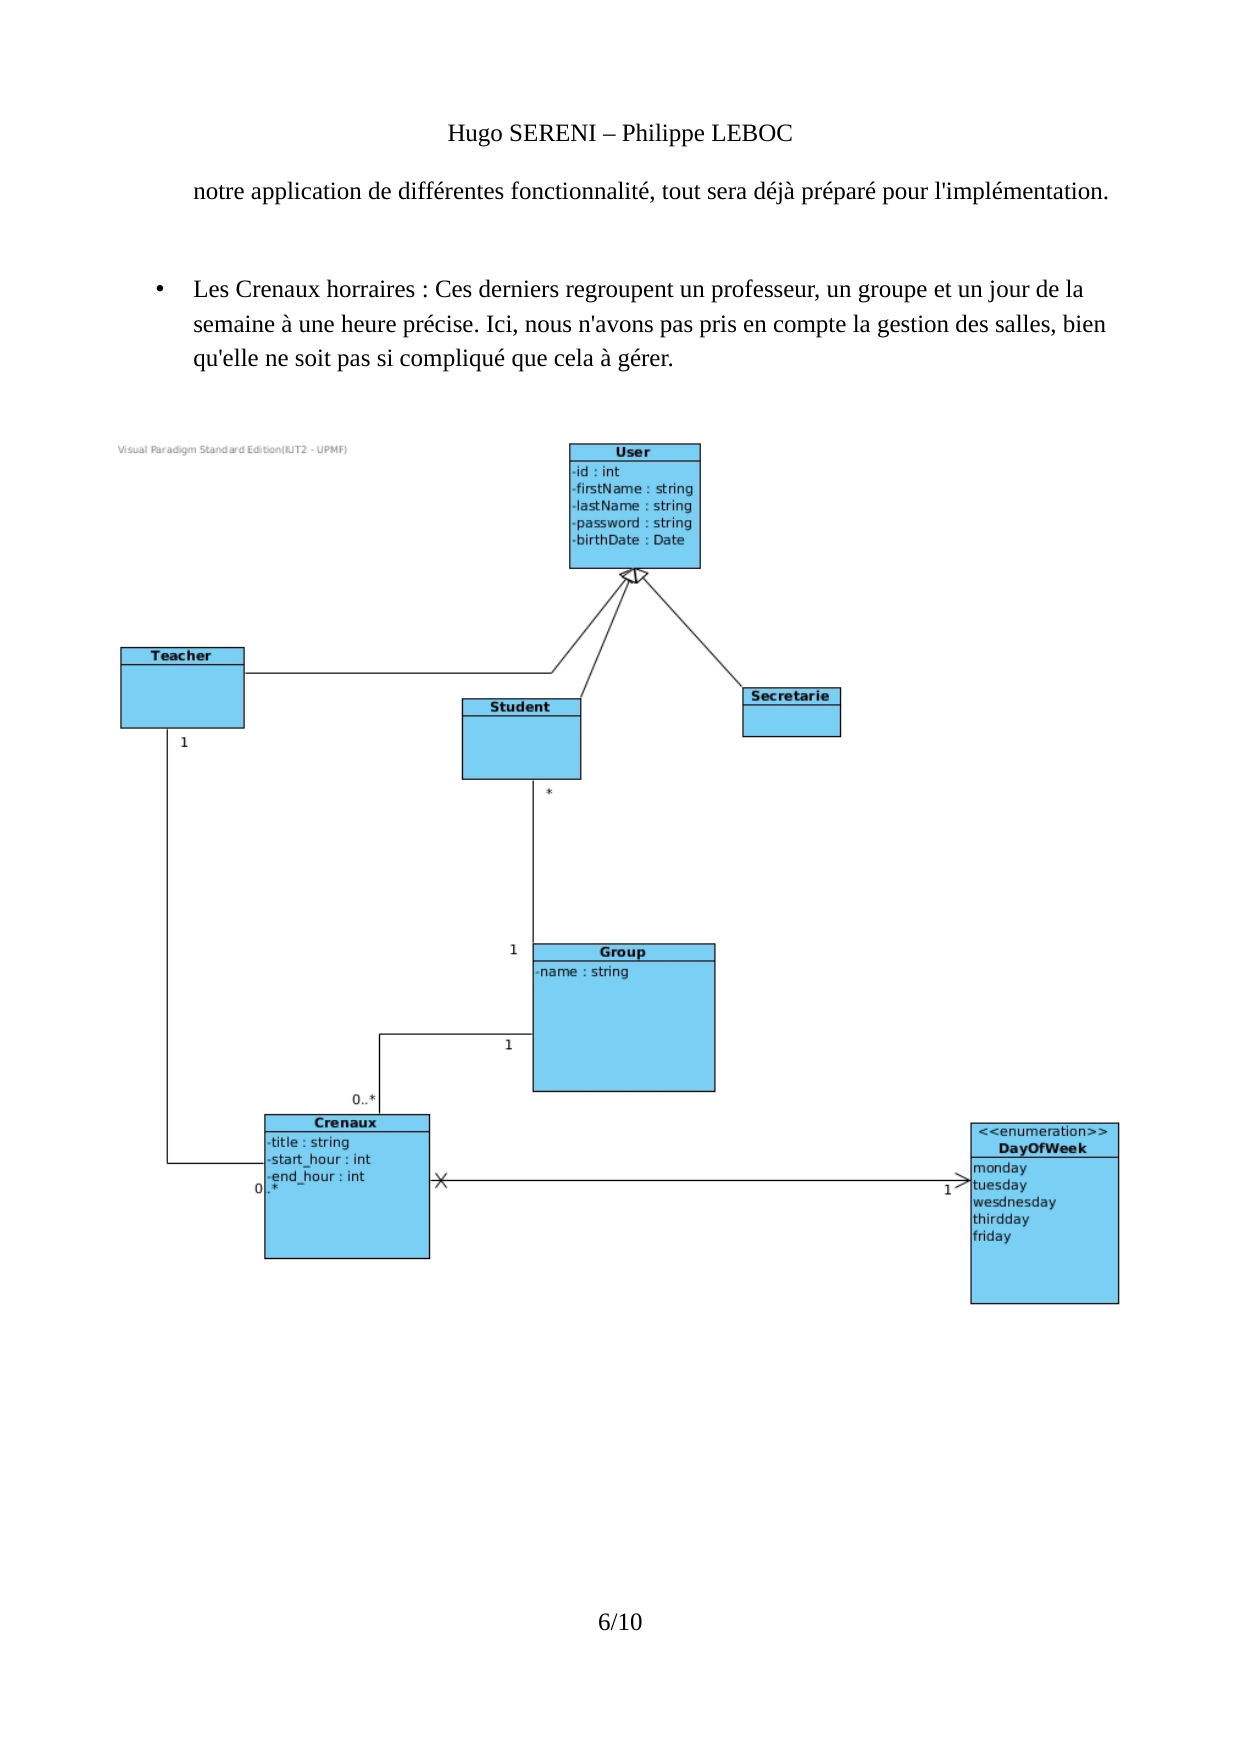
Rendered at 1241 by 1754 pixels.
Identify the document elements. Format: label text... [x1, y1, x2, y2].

list Les Crenaux horraires : Ces derniers regroupent un professeur, un groupe et un jour de la semaine à une heure précise. Ici, nous n'avons pas pris en compte la gestion des salles, bien qu'elle ne soit pas si compliqué que cela à gérer. [156, 274, 1122, 372]
picture [118, 441, 1123, 1308]
list notre application de différentes fonctionnalité, tout sera déjà préparé pour l'implémentation. [156, 176, 1122, 205]
